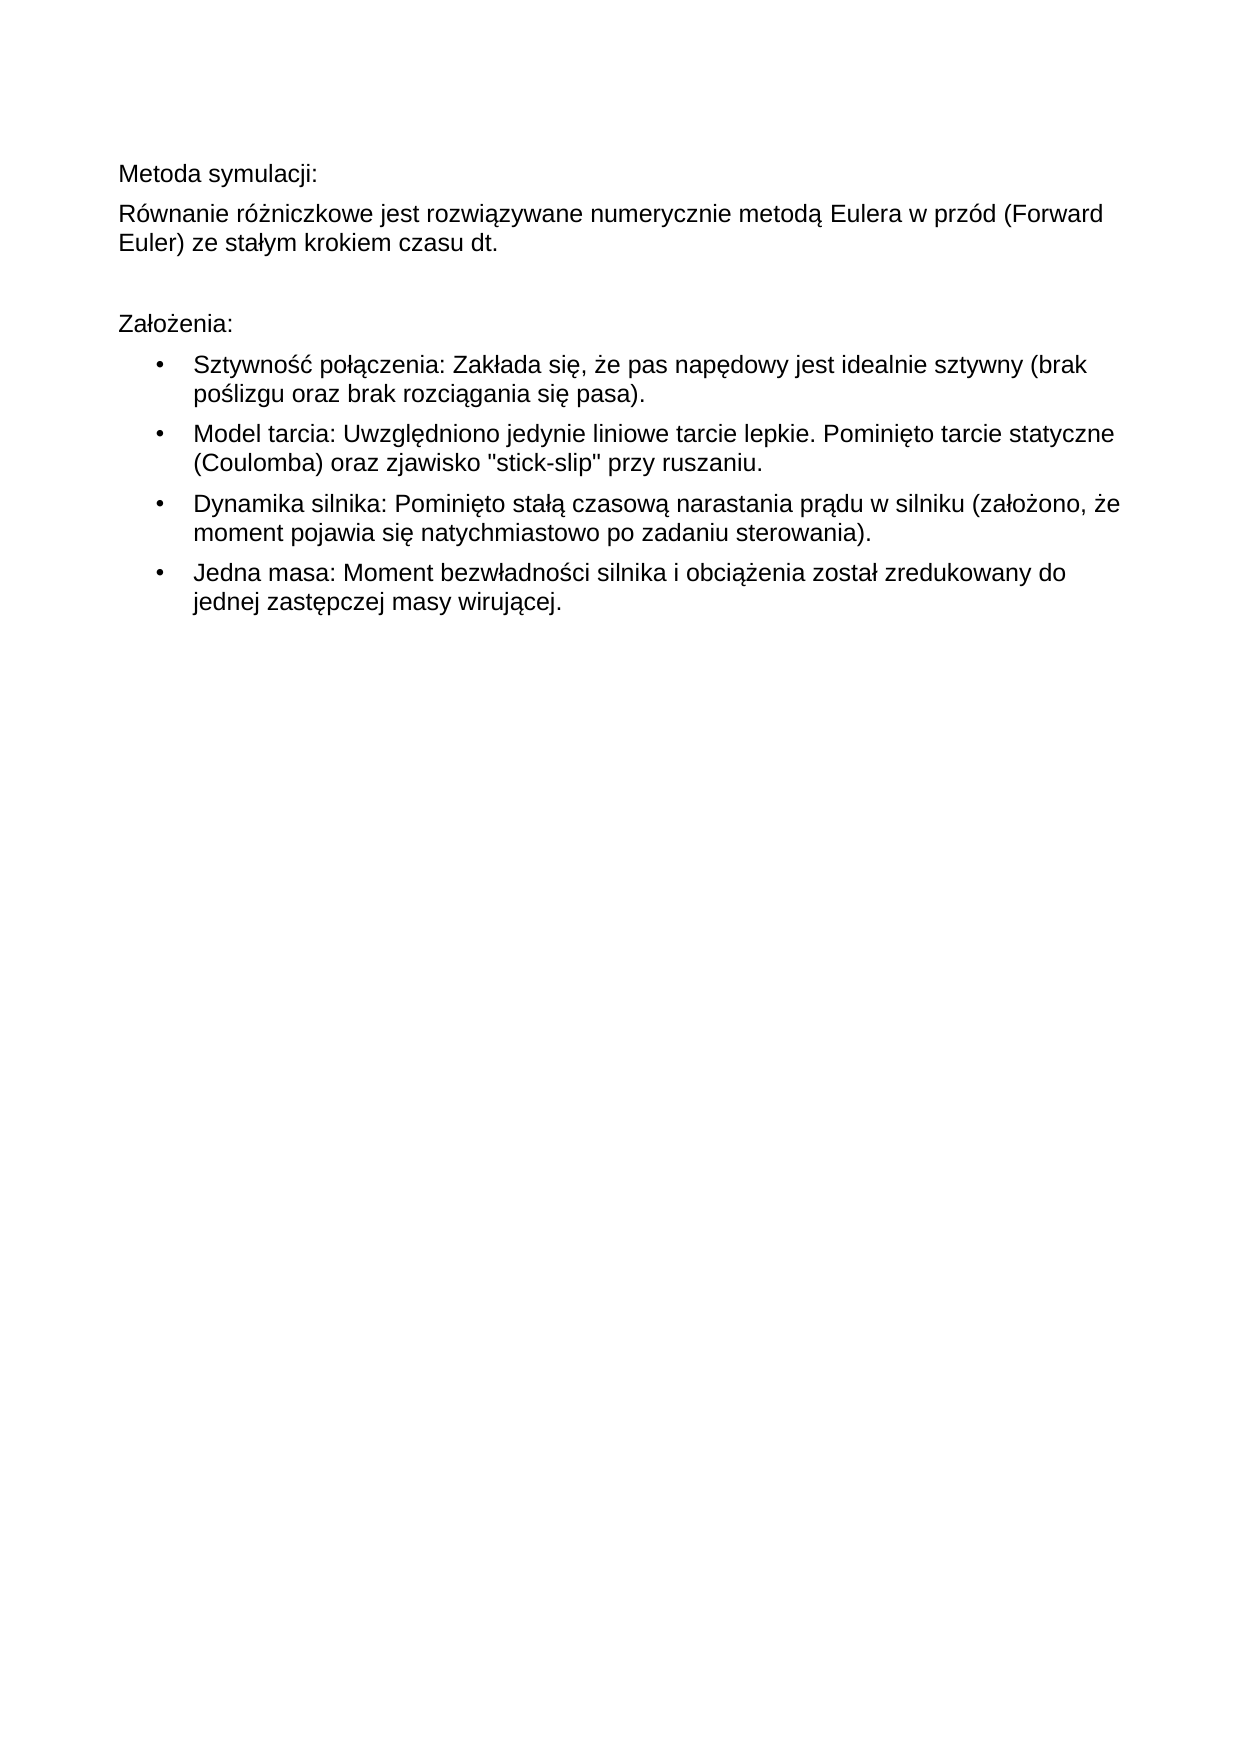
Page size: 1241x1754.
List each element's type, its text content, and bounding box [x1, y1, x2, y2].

list Dynamika silnika: Pominięto stałą czasową narastania prądu w silniku (założono, że moment pojawia się natychmiastowo po zadaniu sterowania). [156, 489, 1122, 547]
text Równanie różniczkowe jest rozwiązywane numerycznie metodą Eulera w przód (Forward Euler) ze stałym krokiem czasu dt. [118, 199, 1122, 257]
text Założenia: [118, 309, 1122, 338]
list Sztywność połączenia: Zakłada się, że pas napędowy jest idealnie sztywny (brak poślizgu oraz brak rozciągania się pasa). [156, 350, 1122, 408]
list Jedna masa: Moment bezwładności silnika i obciążenia został zredukowany do jednej zastępczej masy wirującej. [156, 558, 1122, 616]
list Model tarcia: Uwzględniono jedynie liniowe tarcie lepkie. Pominięto tarcie statyczne (Coulomba) oraz zjawisko "stick-slip" przy ruszaniu. [156, 419, 1122, 477]
text Metoda symulacji: [118, 159, 1122, 187]
